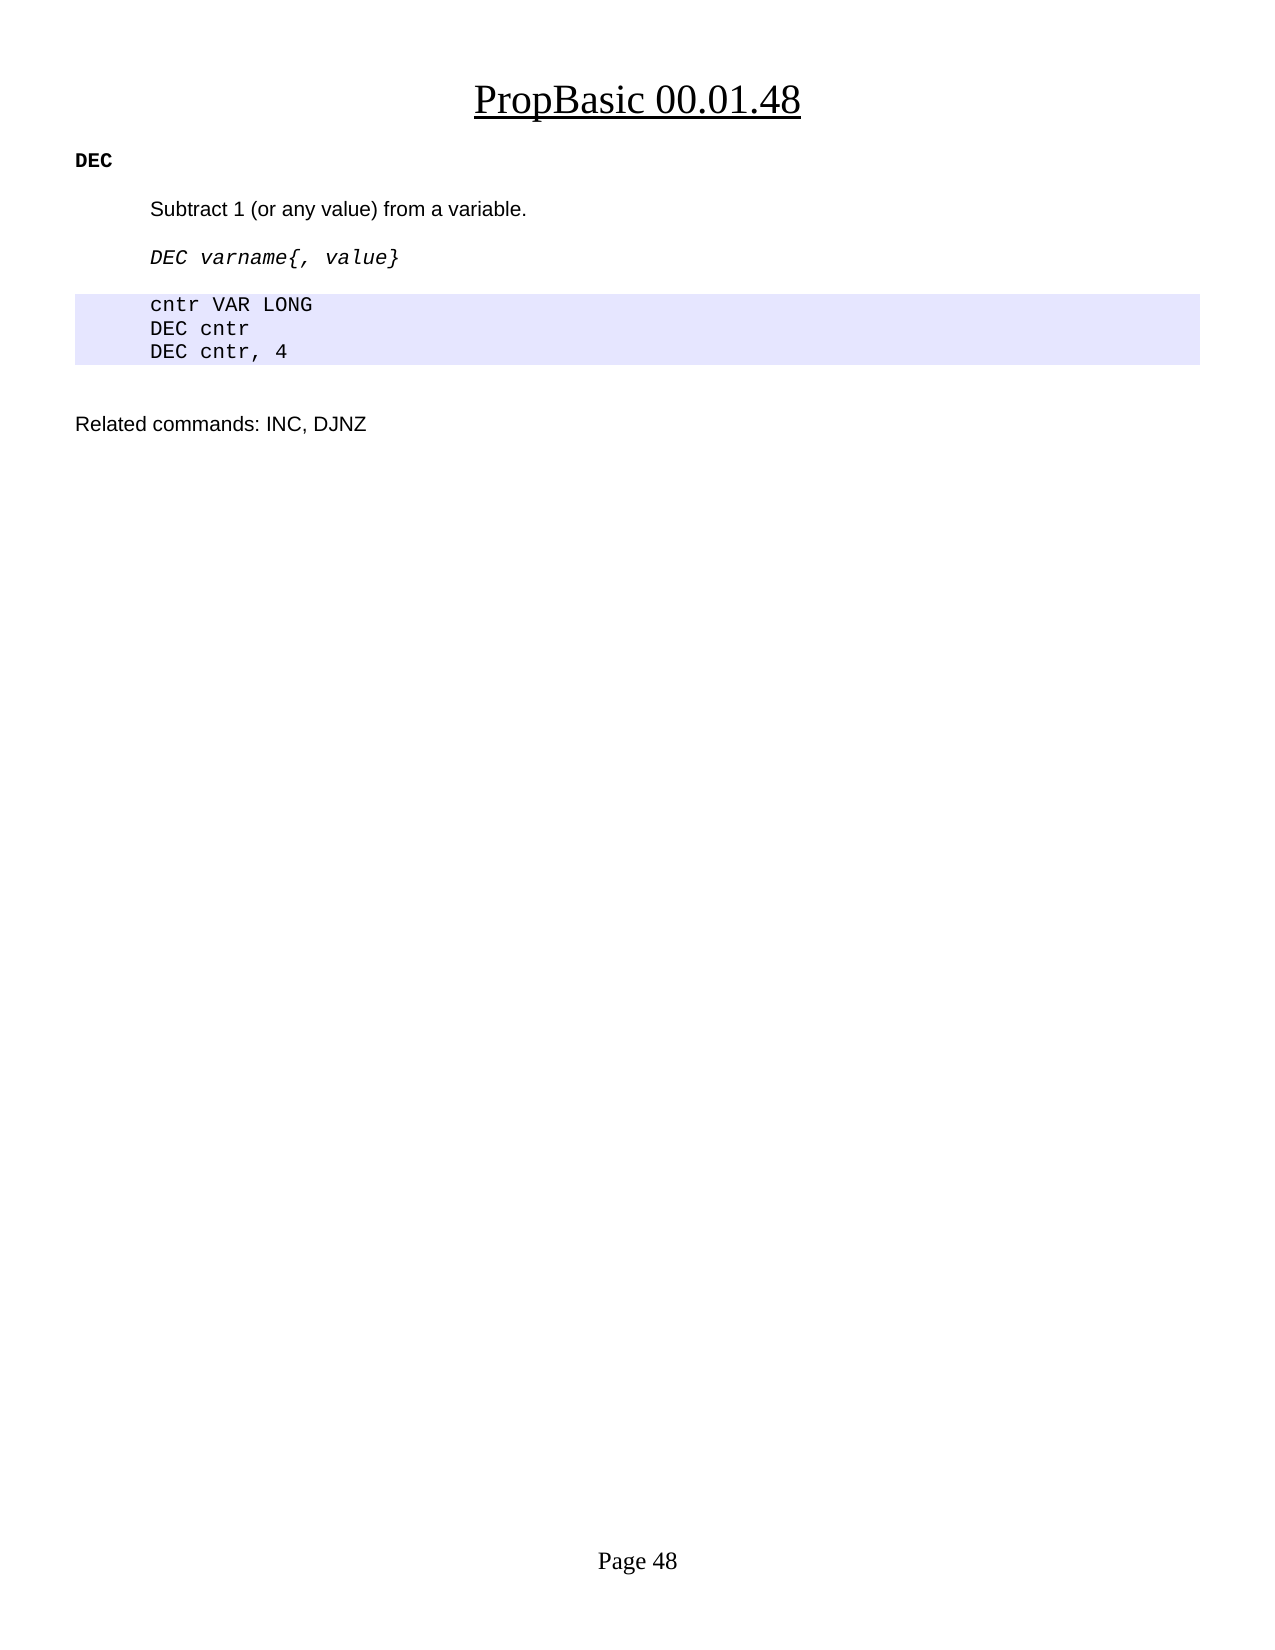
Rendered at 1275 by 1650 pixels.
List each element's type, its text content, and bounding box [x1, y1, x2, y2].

text DEC [75, 150, 1200, 174]
text DEC cntr [75, 318, 1200, 341]
text DEC cntr, 4 [75, 341, 1200, 365]
text cntr VAR LONG [75, 294, 1200, 318]
text Related commands: INC, DJNZ [75, 412, 1200, 436]
text DEC varname{, value} [75, 247, 1200, 270]
text Subtract 1 (or any value) from a variable. [75, 197, 1200, 223]
